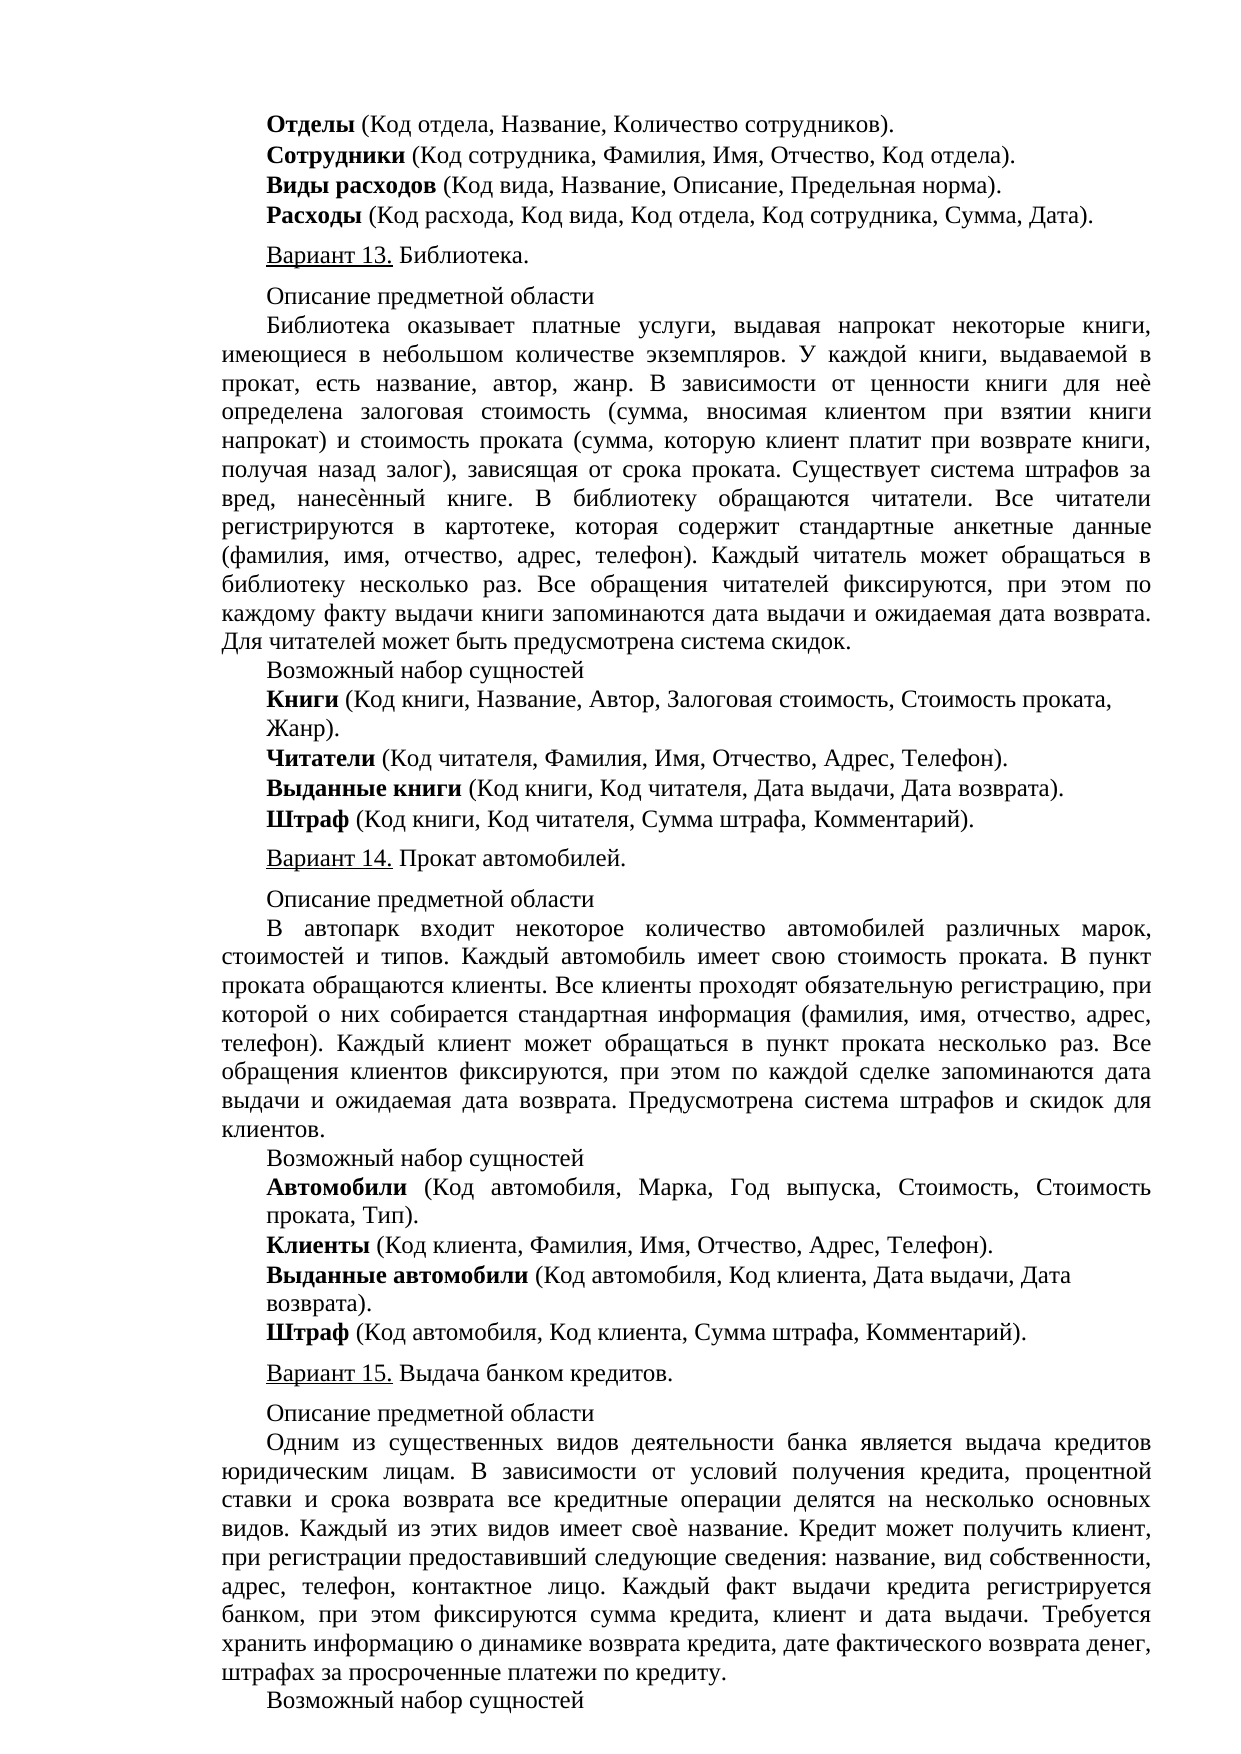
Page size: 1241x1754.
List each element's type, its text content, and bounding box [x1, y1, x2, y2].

list Расходы (Код расхода, Код вида, Код отдела, Код сотрудника, Сумма, Дата). [228, 200, 1094, 229]
list Сотрудники (Код сотрудника, Фамилия, Имя, Отчество, Код отдела). [228, 139, 1211, 169]
text Одним из существенных видов деятельности банка является выдача кредитов юридическим лицам. В зависимости от условий получения кредита, процентной ставки и срока возврата все кредитные операции делятся на несколько основных видов. Каждый из этих видов имеет своѐ название. Кредит может получить клиент, при регистрации предоставивший следующие сведения: название, вид собственности, адрес, телефон, контактное лицо. Каждый факт выдачи кредита регистрируется банком, при этом фиксируются сумма кредита, клиент и дата выдачи. Требуется хранить информацию о динамике возврата кредита, дате фактического возврата денег, штрафах за просроченные платежи по кредиту. [221, 1427, 1152, 1686]
list Читатели (Код читателя, Фамилия, Имя, Отчество, Адрес, Телефон). [228, 742, 1211, 772]
list Вариант 15. Выдача банком кредитов. [266, 1358, 1028, 1386]
text Библиотека оказывает платные услуги, выдавая напрокат некоторые книги, имеющиеся в небольшом количестве экземпляров. У каждой книги, выдаваемой в прокат, есть название, автор, жанр. В зависимости от ценности книги для неѐ определена залоговая стоимость (сумма, вносимая клиентом при взятии книги напрокат) и стоимость проката (сумма, которую клиент платит при возврате книги, получая назад залог), зависящая от срока проката. Существует система штрафов за вред, нанесѐнный книге. В библиотеку обращаются читатели. Все читатели регистрируются в картотеке, которая содержит стандартные анкетные данные (фамилия, имя, отчество, адрес, телефон). Каждый читатель может обращаться в библиотеку несколько раз. Все обращения читателей фиксируются, при этом по каждому факту выдачи книги запоминаются дата выдачи и ожидаемая дата возврата. Для читателей может быть предусмотрена система скидок. [221, 310, 1152, 655]
list Виды расходов (Код вида, Название, Описание, Предельная норма). [228, 169, 1211, 200]
list Клиенты (Код клиента, Фамилия, Имя, Отчество, Адрес, Телефон). [228, 1229, 1211, 1259]
text Возможный набор сущностей [266, 1686, 1211, 1714]
list Книги (Код книги, Название, Автор, Залоговая стоимость, Стоимость проката, Жанр). [228, 684, 1151, 741]
text Вариант 14. Прокат автомобилей. [266, 843, 1211, 871]
list Выданные автомобили (Код автомобиля, Код клиента, Дата выдачи, Дата возврата). [228, 1260, 1151, 1317]
list Выданные книги (Код книги, Код читателя, Дата выдачи, Дата возврата). [228, 772, 1211, 803]
list Штраф (Код автомобиля, Код клиента, Сумма штрафа, Комментарий). [228, 1317, 1028, 1346]
list Автомобили (Код автомобиля, Марка, Год выпуска, Стоимость, Стоимость проката, Тип). [228, 1172, 1152, 1229]
list Отделы (Код отдела, Название, Количество сотрудников). [228, 108, 1211, 139]
text Возможный набор сущностей [266, 655, 1211, 684]
text Описание предметной области [266, 1398, 1211, 1427]
list Вариант 13. Библиотека. [266, 240, 1094, 269]
text В автопарк входит некоторое количество автомобилей различных марок, стоимостей и типов. Каждый автомобиль имеет свою стоимость проката. В пункт проката обращаются клиенты. Все клиенты проходят обязательную регистрацию, при которой о них собирается стандартная информация (фамилия, имя, отчество, адрес, телефон). Каждый клиент может обращаться в пункт проката несколько раз. Все обращения клиентов фиксируются, при этом по каждой сделке запоминаются дата выдачи и ожидаемая дата возврата. Предусмотрена система штрафов и скидок для клиентов. [221, 913, 1153, 1143]
list Штраф (Код книги, Код читателя, Сумма штрафа, Комментарий). [228, 803, 1211, 833]
text Описание предметной области [266, 281, 1211, 310]
text Возможный набор сущностей [266, 1143, 1211, 1171]
text Описание предметной области [266, 884, 1211, 913]
